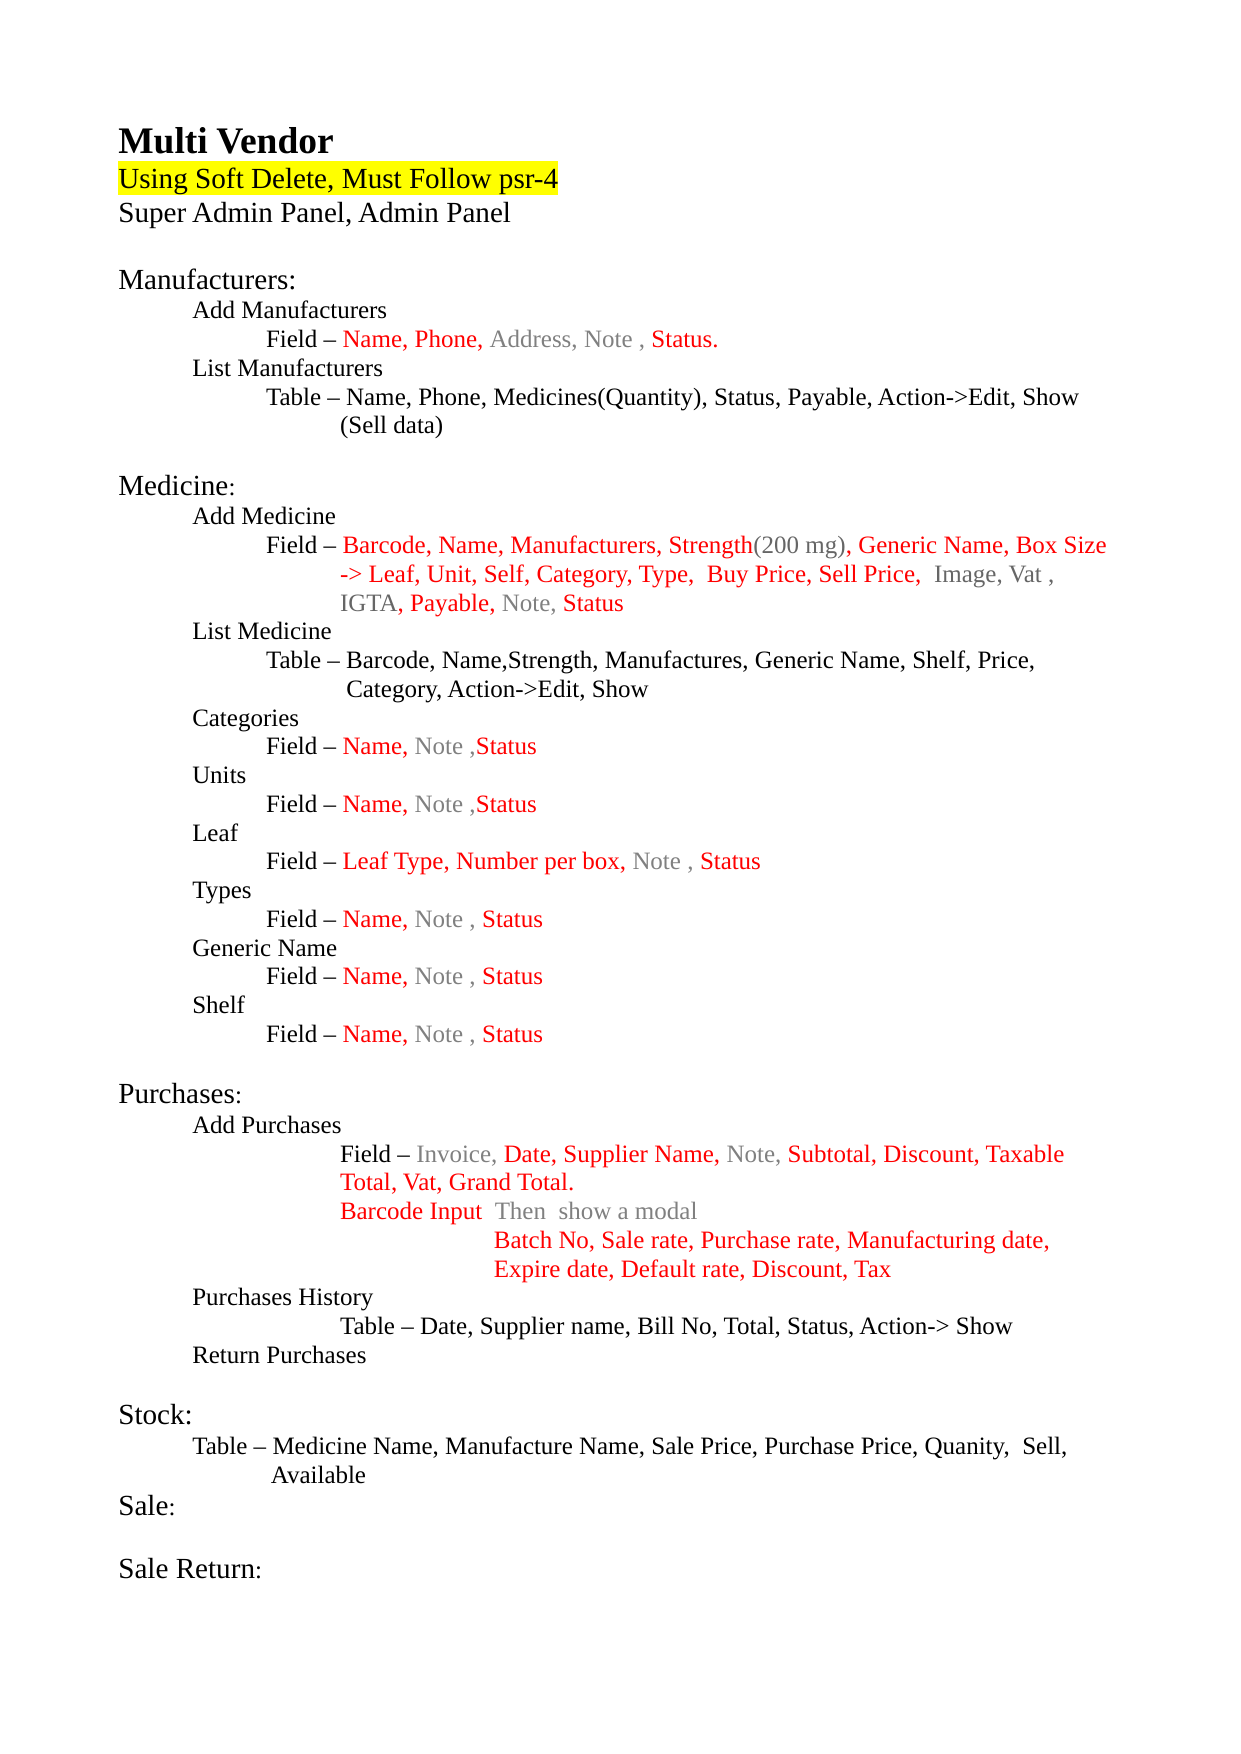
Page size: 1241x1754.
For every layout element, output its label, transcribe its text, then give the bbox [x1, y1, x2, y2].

text Table – Barcode, Name,Strength, Manufactures, Generic Name, Shelf, Price, Category, Action->Edit, Show [118, 645, 1122, 703]
text Manufacturers: [118, 228, 1122, 295]
text Add Medicine [118, 501, 1122, 530]
text Stock: [118, 1397, 1122, 1431]
text Sale Return: [118, 1551, 1122, 1584]
text Medicine: [118, 468, 1122, 501]
text Add Manufacturers [118, 295, 1122, 324]
text Table – Date, Supplier name, Bill No, Total, Status, Action-> Show Return Purchases [118, 1311, 1122, 1369]
text Barcode Input Then show a modal [118, 1196, 1122, 1225]
text Batch No, Sale rate, Purchase rate, Manufacturing date, Expire date, Default rate, Discount, Tax Purchases History [118, 1225, 1122, 1311]
text Field – Name, Note ,Status [118, 789, 1122, 818]
text Generic Name [118, 933, 1122, 961]
text Field – Name, Note , Status [118, 904, 1122, 933]
text Categories [118, 703, 1122, 731]
text Types [118, 875, 1122, 904]
text Using Soft Delete, Must Follow psr-4 Super Admin Panel, Admin Panel [118, 161, 1122, 228]
text Shelf [118, 990, 1122, 1019]
text Units [118, 760, 1122, 789]
text List Medicine [118, 616, 1122, 645]
text Field – Invoice, Date, Supplier Name, Note, Subtotal, Discount, Taxable Total, Vat, Grand Total. [118, 1139, 1122, 1196]
text Multi Vendor [118, 118, 1122, 161]
text Field – Name, Note , Status [118, 961, 1122, 990]
text Table – Medicine Name, Manufacture Name, Sale Price, Purchase Price, Quanity, Sell, Available [118, 1431, 1122, 1488]
text Add Purchases [118, 1110, 1122, 1139]
text Field – Name, Note , Status [118, 1019, 1122, 1048]
text Leaf [118, 818, 1122, 846]
text Sale: [118, 1488, 1122, 1522]
text Purchases: [118, 1076, 1122, 1110]
text Field – Name, Note ,Status [118, 731, 1122, 760]
text Field – Leaf Type, Number per box, Note , Status [118, 846, 1122, 875]
text Field – Barcode, Name, Manufacturers, Strength(200 mg), Generic Name, Box Size [118, 530, 1122, 559]
text -> Leaf, Unit, Self, Category, Type, Buy Price, Sell Price, Image, Vat , IGTA, Payable, Note, Status [118, 559, 1122, 616]
text Field – Name, Phone, Address, Note , Status. List Manufacturers [118, 324, 1122, 382]
text Table – Name, Phone, Medicines(Quantity), Status, Payable, Action->Edit, Show (Sell data) [118, 382, 1122, 439]
